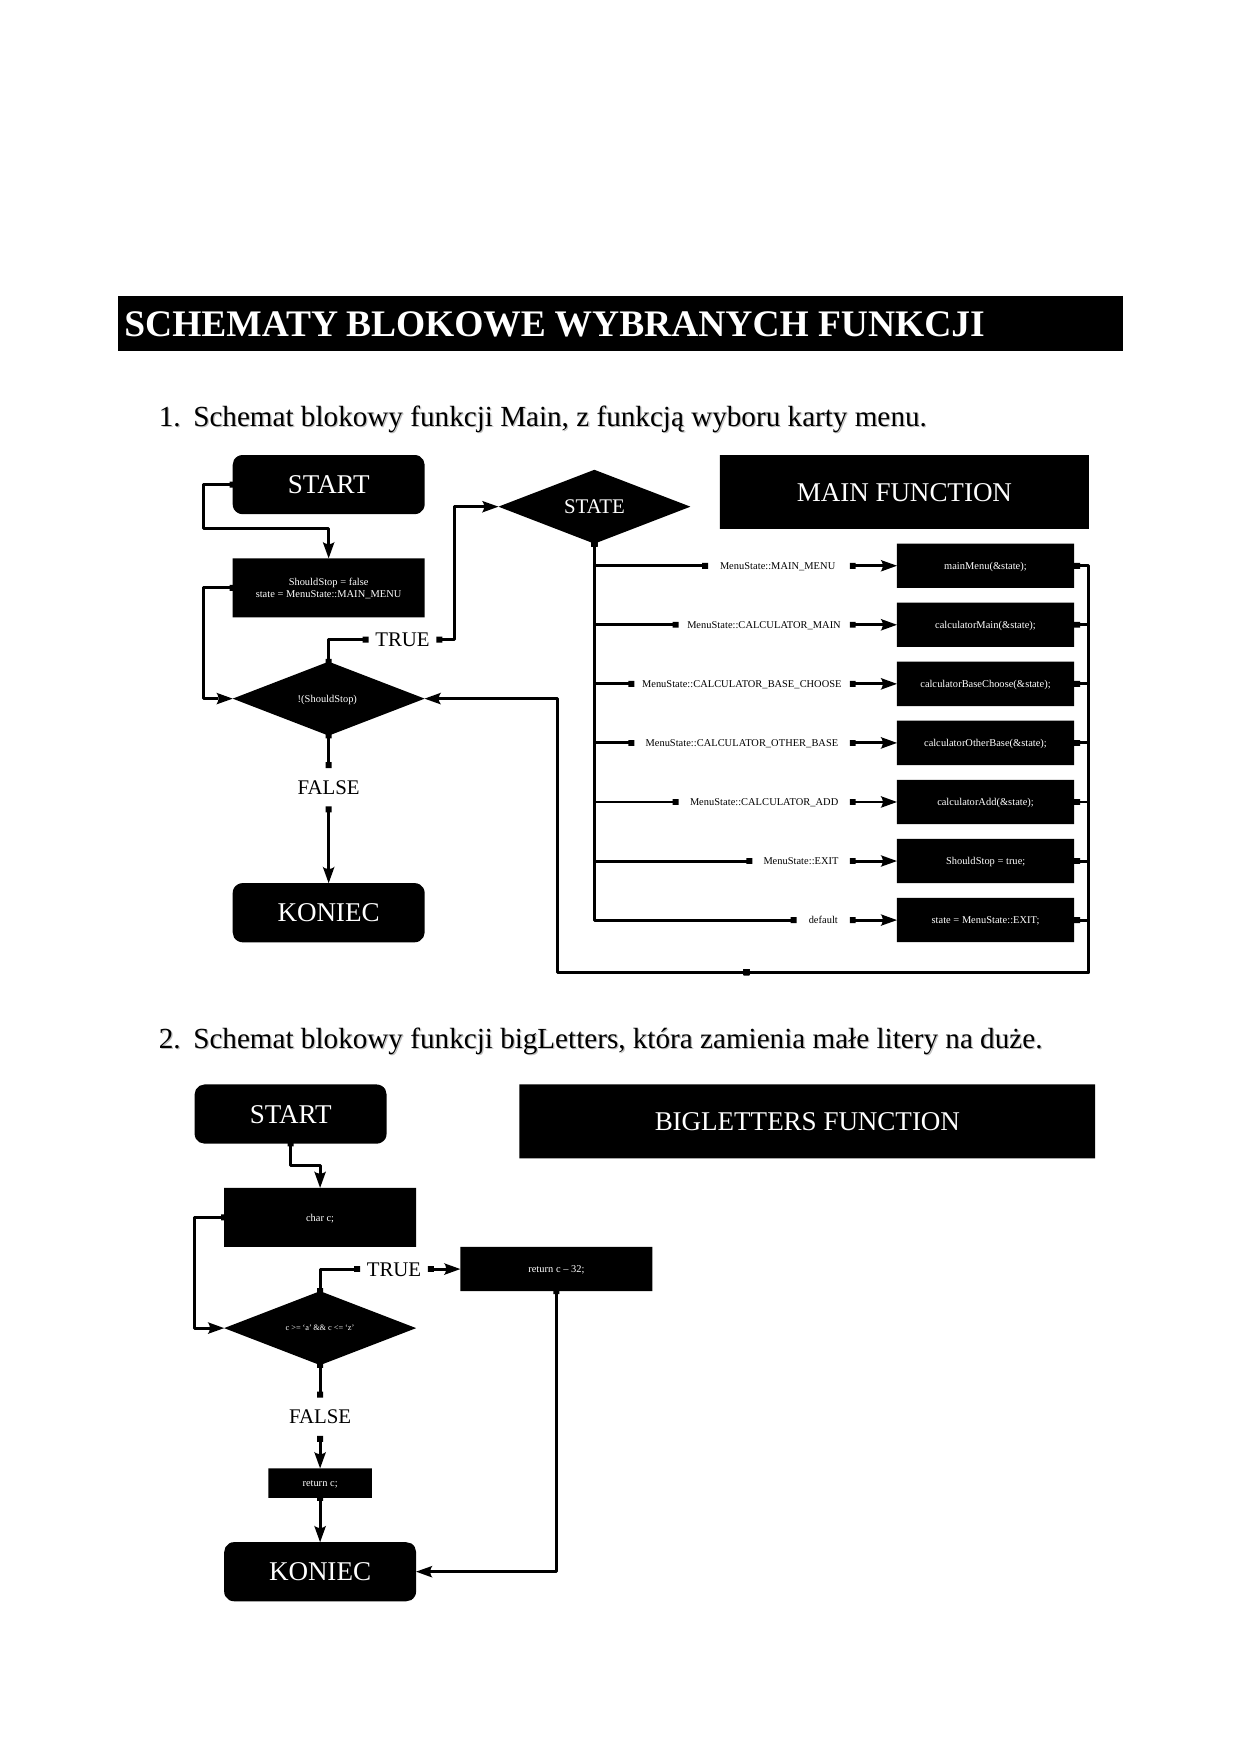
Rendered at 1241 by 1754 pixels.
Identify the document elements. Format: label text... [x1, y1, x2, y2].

list Schemat blokowy funkcji Main, z funkcją wyboru karty menu. [156, 396, 1122, 433]
text Schematy blokowe wybranych funkcji [119, 297, 1122, 351]
list Schemat blokowy funkcji bigLetters, która zamienia małe litery na duże. [156, 1021, 1122, 1054]
